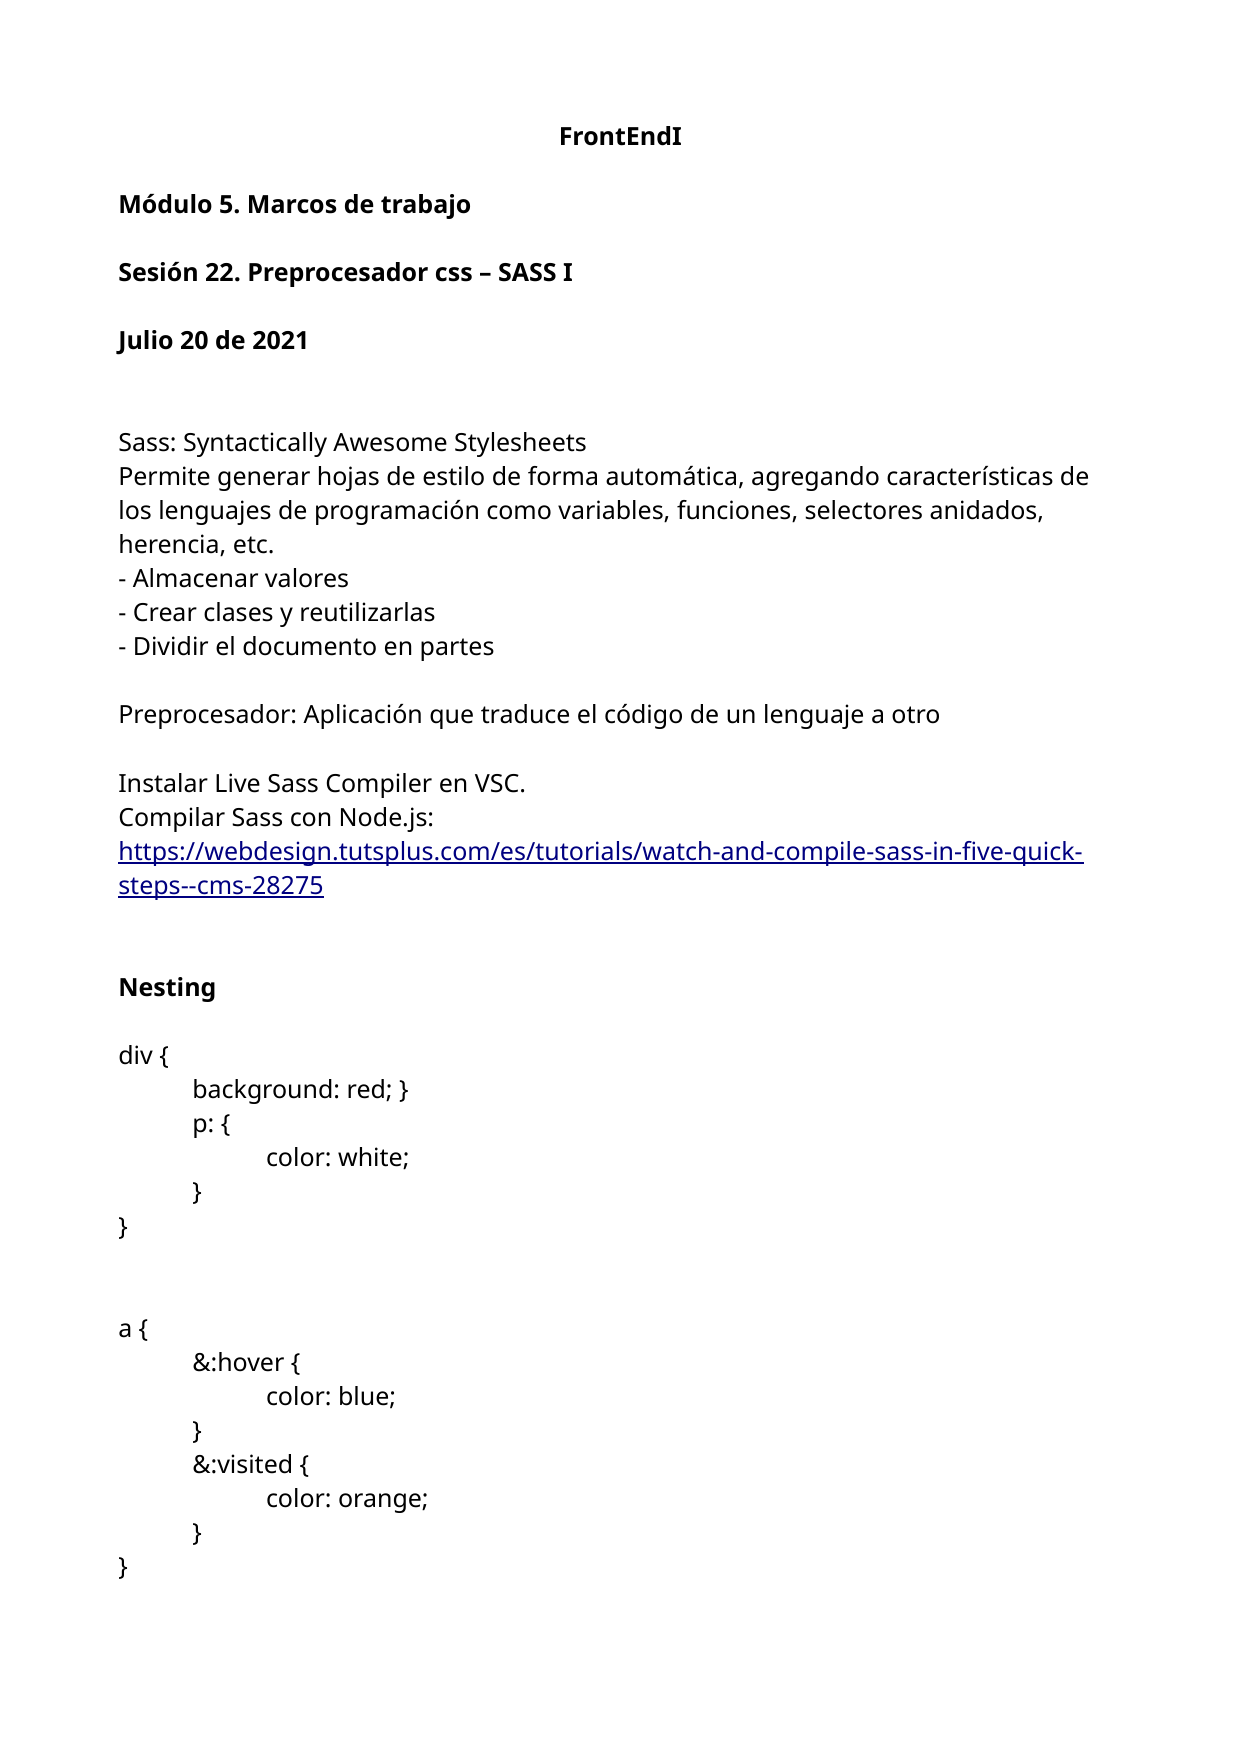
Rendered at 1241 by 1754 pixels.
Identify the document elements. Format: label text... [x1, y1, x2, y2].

text Sass: Syntactically Awesome Stylesheets [118, 425, 1122, 459]
text - Crear clases y reutilizarlas [118, 595, 1122, 629]
text } [118, 1174, 1122, 1208]
text Compilar Sass con Node.js: [118, 799, 1122, 833]
text Instalar Live Sass Compiler en VSC. [118, 765, 1122, 799]
text a { [118, 1310, 1122, 1344]
text FrontEndI [118, 118, 1122, 152]
text Módulo 5. Marcos de trabajo [118, 186, 1122, 220]
text &:visited { [118, 1447, 1122, 1481]
text } [118, 1412, 1122, 1447]
text Preprocesador: Aplicación que traduce el código de un lenguaje a otro [118, 697, 1122, 731]
text - Dividir el documento en partes [118, 629, 1122, 663]
text color: white; [118, 1140, 1122, 1174]
text https://webdesign.tutsplus.com/es/tutorials/watch-and-compile-sass-in-five-quick-steps--cms-28275 [118, 833, 1122, 902]
text } [118, 1515, 1122, 1549]
text p: { [118, 1106, 1122, 1140]
text Julio 20 de 2021 [118, 322, 1122, 357]
text color: blue; [118, 1378, 1122, 1412]
text - Almacenar valores [118, 561, 1122, 595]
text background: red; } [118, 1072, 1122, 1106]
text } [118, 1549, 1122, 1583]
text Permite generar hojas de estilo de forma automática, agregando características de los lenguajes de programación como variables, funciones, selectores anidados, herencia, etc. [118, 459, 1122, 561]
text div { [118, 1038, 1122, 1072]
text color: orange; [118, 1481, 1122, 1515]
text Nesting [118, 970, 1122, 1004]
text Sesión 22. Preprocesador css – SASS I [118, 254, 1122, 288]
text } [118, 1208, 1122, 1242]
text &:hover { [118, 1344, 1122, 1378]
